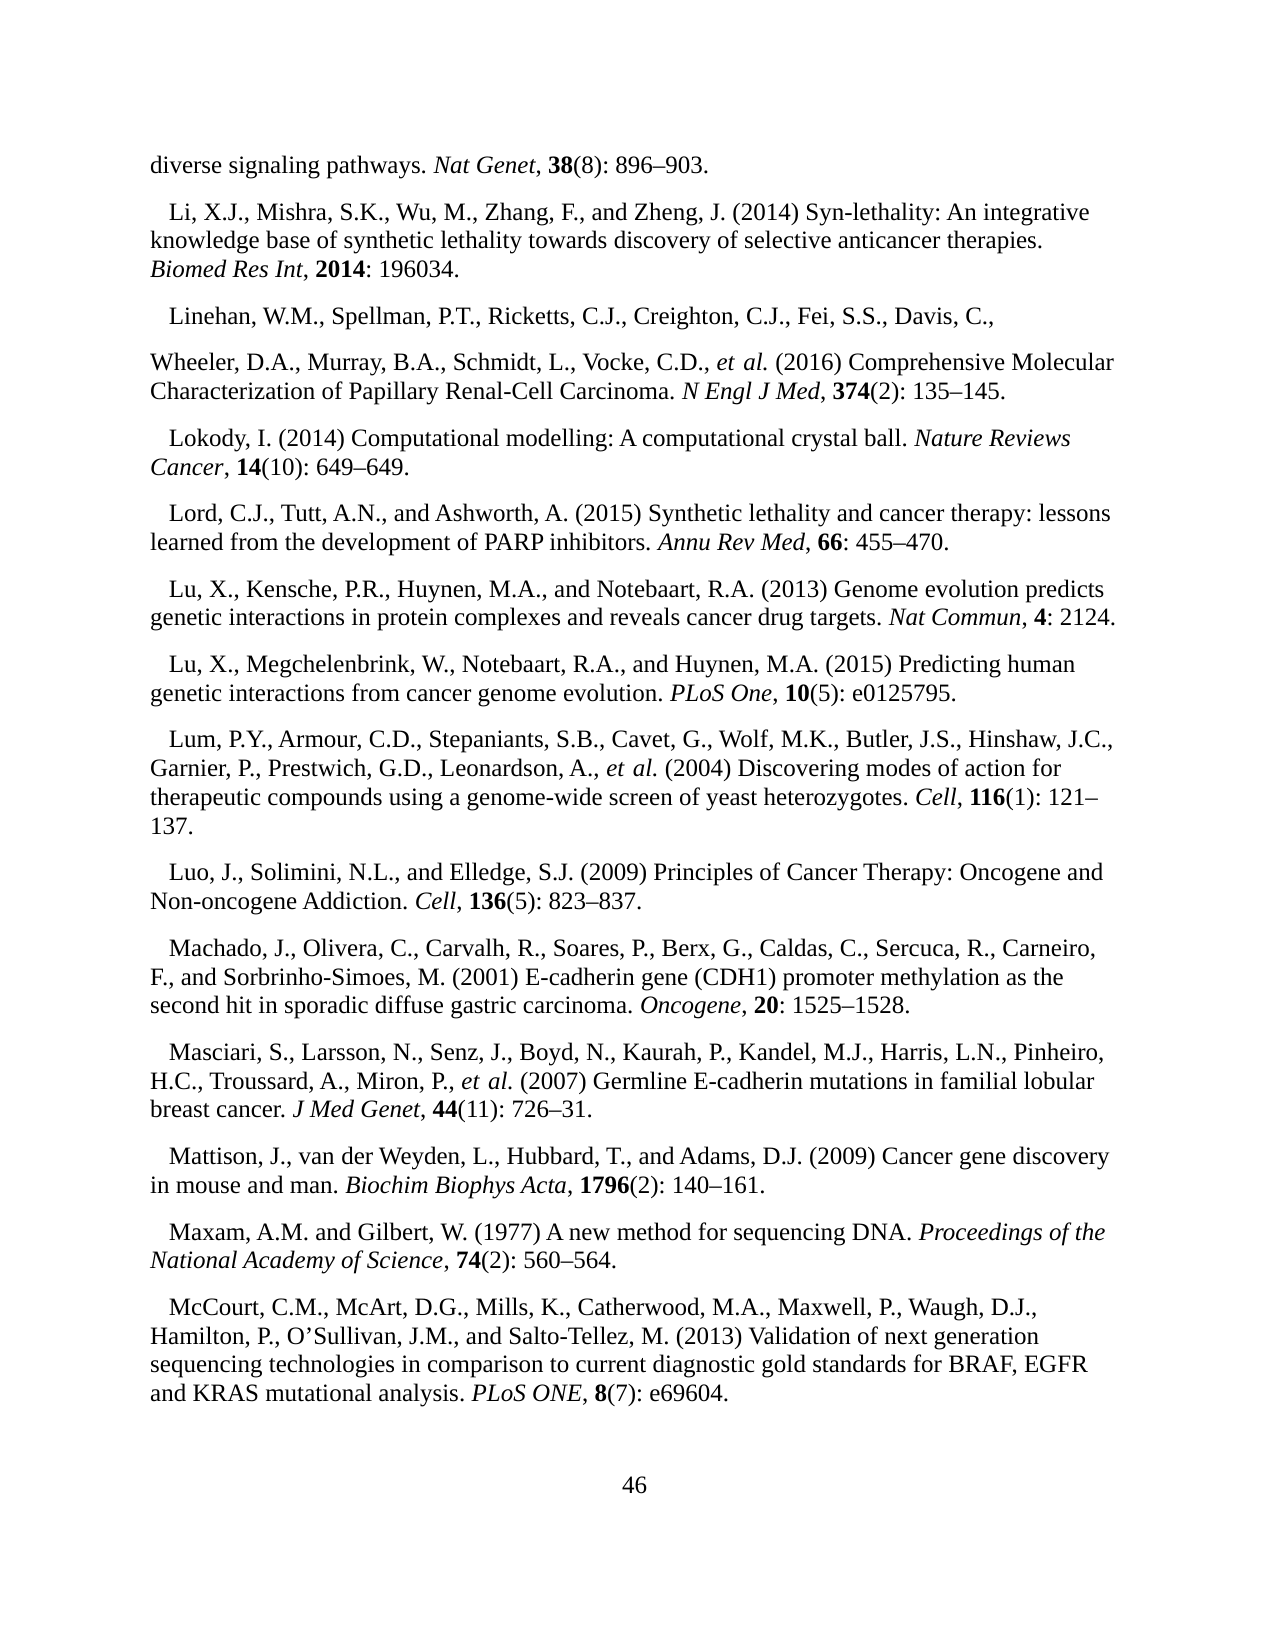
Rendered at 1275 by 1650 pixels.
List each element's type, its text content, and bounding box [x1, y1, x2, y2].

text Li, X.J., Mishra, S.K., Wu, M., Zhang, F., and Zheng, J. (2014) Syn-lethality: An integrative knowledge base of synthetic lethality towards discovery of selective anticancer therapies. Biomed Res Int, 2014: 196034. [150, 197, 1125, 283]
text Maxam, A.M. and Gilbert, W. (1977) A new method for sequencing DNA. Proceedings of the National Academy of Science, 74(2): 560–564. [150, 1217, 1125, 1274]
text Lord, C.J., Tutt, A.N., and Ashworth, A. (2015) Synthetic lethality and cancer therapy: lessons learned from the development of PARP inhibitors. Annu Rev Med, 66: 455–470. [150, 498, 1125, 556]
text Lum, P.Y., Armour, C.D., Stepaniants, S.B., Cavet, G., Wolf, M.K., Butler, J.S., Hinshaw, J.C., Garnier, P., Prestwich, G.D., Leonardson, A., et al. (2004) Discovering modes of action for therapeutic compounds using a genome-wide screen of yeast heterozygotes. Cell, 116(1): 121–137. [150, 724, 1125, 839]
text Wheeler, D.A., Murray, B.A., Schmidt, L., Vocke, C.D., et al. (2016) Comprehensive Molecular Characterization of Papillary Renal-Cell Carcinoma. N Engl J Med, 374(2): 135–145. [150, 347, 1125, 405]
text Lokody, I. (2014) Computational modelling: A computational crystal ball. Nature Reviews Cancer, 14(10): 649–649. [150, 423, 1125, 480]
text Mattison, J., van der Weyden, L., Hubbard, T., and Adams, D.J. (2009) Cancer gene discovery in mouse and man. Biochim Biophys Acta, 1796(2): 140–161. [150, 1141, 1125, 1199]
text Masciari, S., Larsson, N., Senz, J., Boyd, N., Kaurah, P., Kandel, M.J., Harris, L.N., Pinheiro, H.C., Troussard, A., Miron, P., et al. (2007) Germline E-cadherin mutations in familial lobular breast cancer. J Med Genet, 44(11): 726–31. [150, 1037, 1125, 1123]
text Linehan, W.M., Spellman, P.T., Ricketts, C.J., Creighton, C.J., Fei, S.S., Davis, C., [150, 301, 1125, 329]
text Machado, J., Olivera, C., Carvalh, R., Soares, P., Berx, G., Caldas, C., Sercuca, R., Carneiro, F., and Sorbrinho-Simoes, M. (2001) E-cadherin gene (CDH1) promoter methylation as the second hit in sporadic diffuse gastric carcinoma. Oncogene, 20: 1525–1528. [150, 933, 1125, 1019]
text Luo, J., Solimini, N.L., and Elledge, S.J. (2009) Principles of Cancer Therapy: Oncogene and Non-oncogene Addiction. Cell, 136(5): 823–837. [150, 857, 1125, 915]
text Lu, X., Megchelenbrink, W., Notebaart, R.A., and Huynen, M.A. (2015) Predicting human genetic interactions from cancer genome evolution. PLoS One, 10(5): e0125795. [150, 649, 1125, 707]
text Lu, X., Kensche, P.R., Huynen, M.A., and Notebaart, R.A. (2013) Genome evolution predicts genetic interactions in protein complexes and reveals cancer drug targets. Nat Commun, 4: 2124. [150, 574, 1125, 631]
text diverse signaling pathways. Nat Genet, 38(8): 896–903. [150, 150, 1125, 179]
text McCourt, C.M., McArt, D.G., Mills, K., Catherwood, M.A., Maxwell, P., Waugh, D.J., Hamilton, P., O’Sullivan, J.M., and Salto-Tellez, M. (2013) Validation of next generation sequencing technologies in comparison to current diagnostic gold standards for BRAF, EGFR and KRAS mutational analysis. PLoS ONE, 8(7): e69604. [150, 1292, 1125, 1407]
